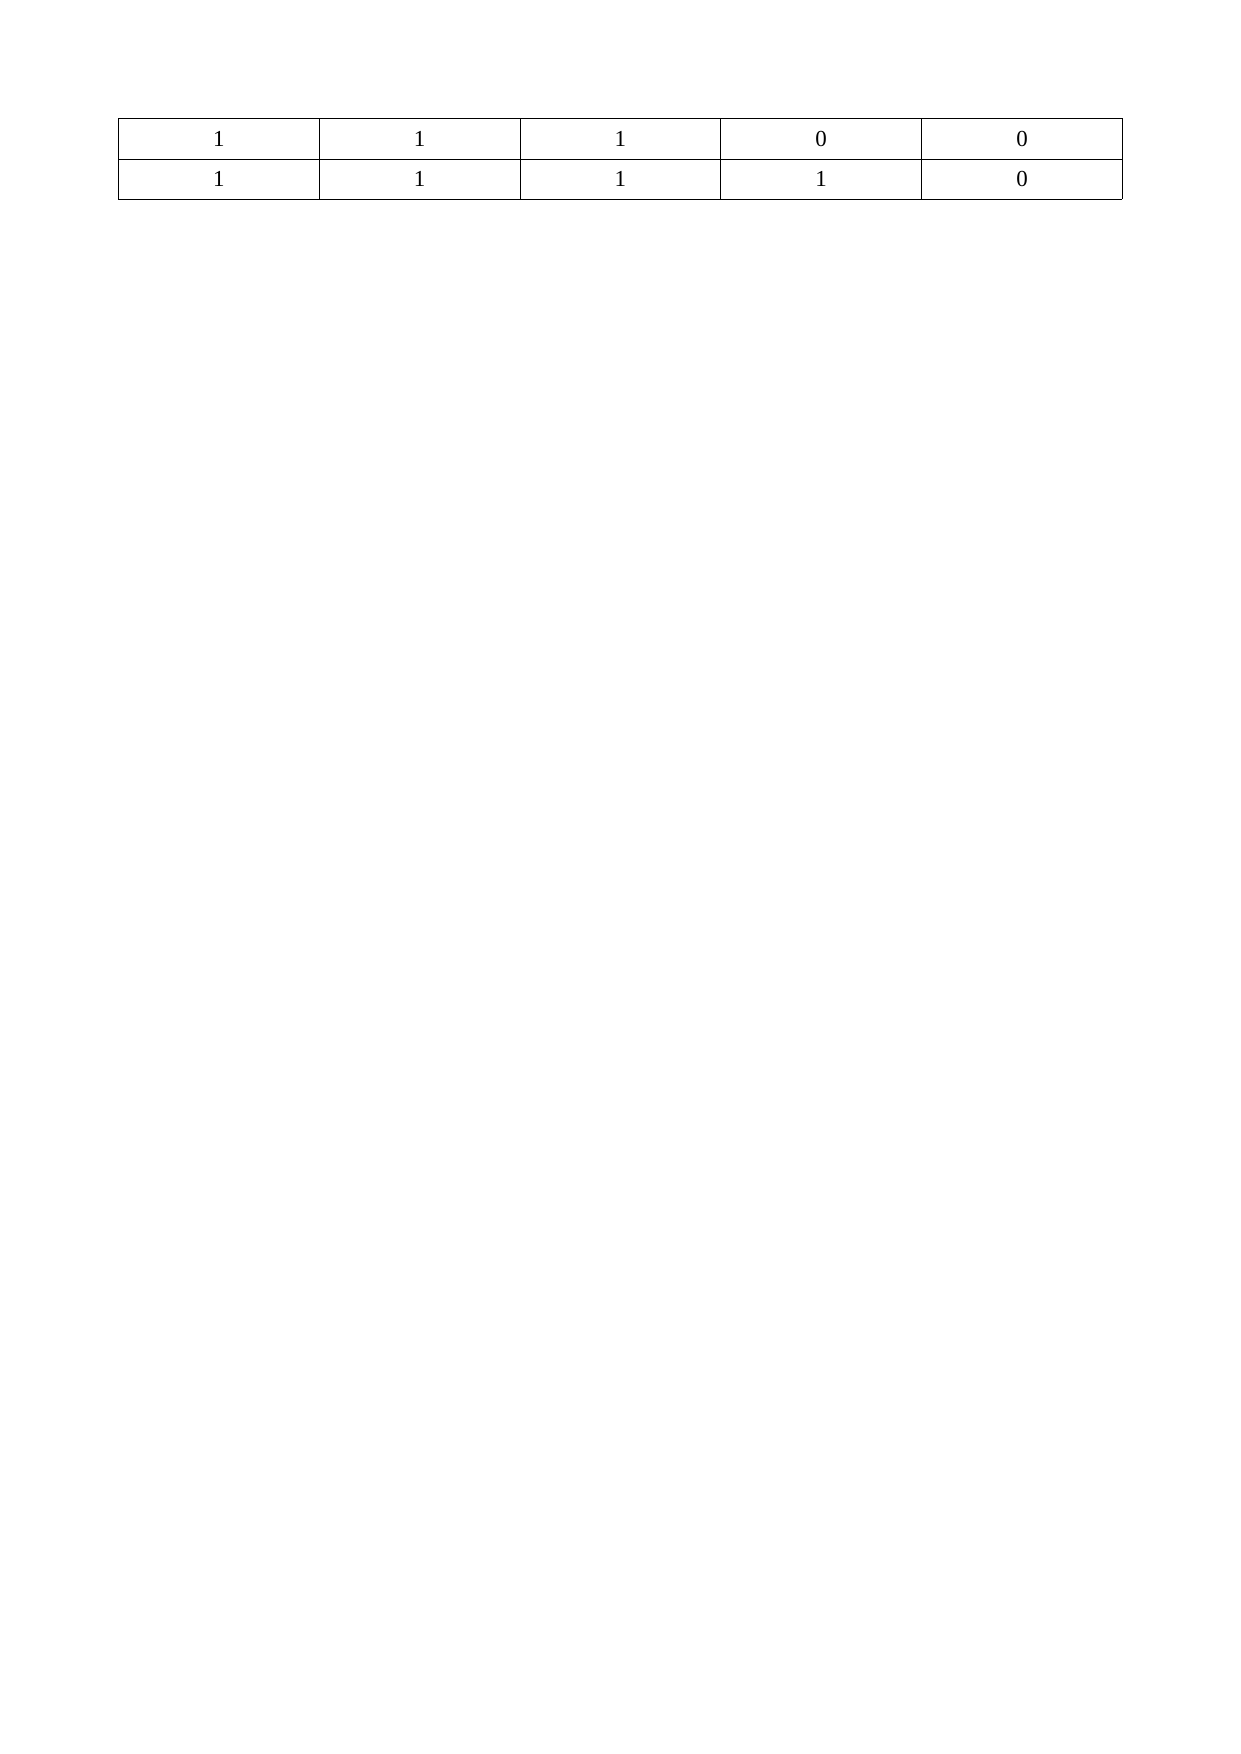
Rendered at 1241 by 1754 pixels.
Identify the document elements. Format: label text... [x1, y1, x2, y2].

table_cell 0 [922, 160, 1122, 199]
table_cell 1 [521, 119, 720, 158]
table_cell 1 [320, 119, 520, 158]
table_cell 1 [521, 160, 720, 199]
table_cell 1 [119, 160, 319, 199]
table_cell 0 [922, 119, 1122, 158]
table_cell 1 [119, 119, 319, 158]
table_cell 1 [721, 160, 921, 199]
table_cell 0 [721, 119, 921, 158]
table_cell 1 [320, 160, 520, 199]
